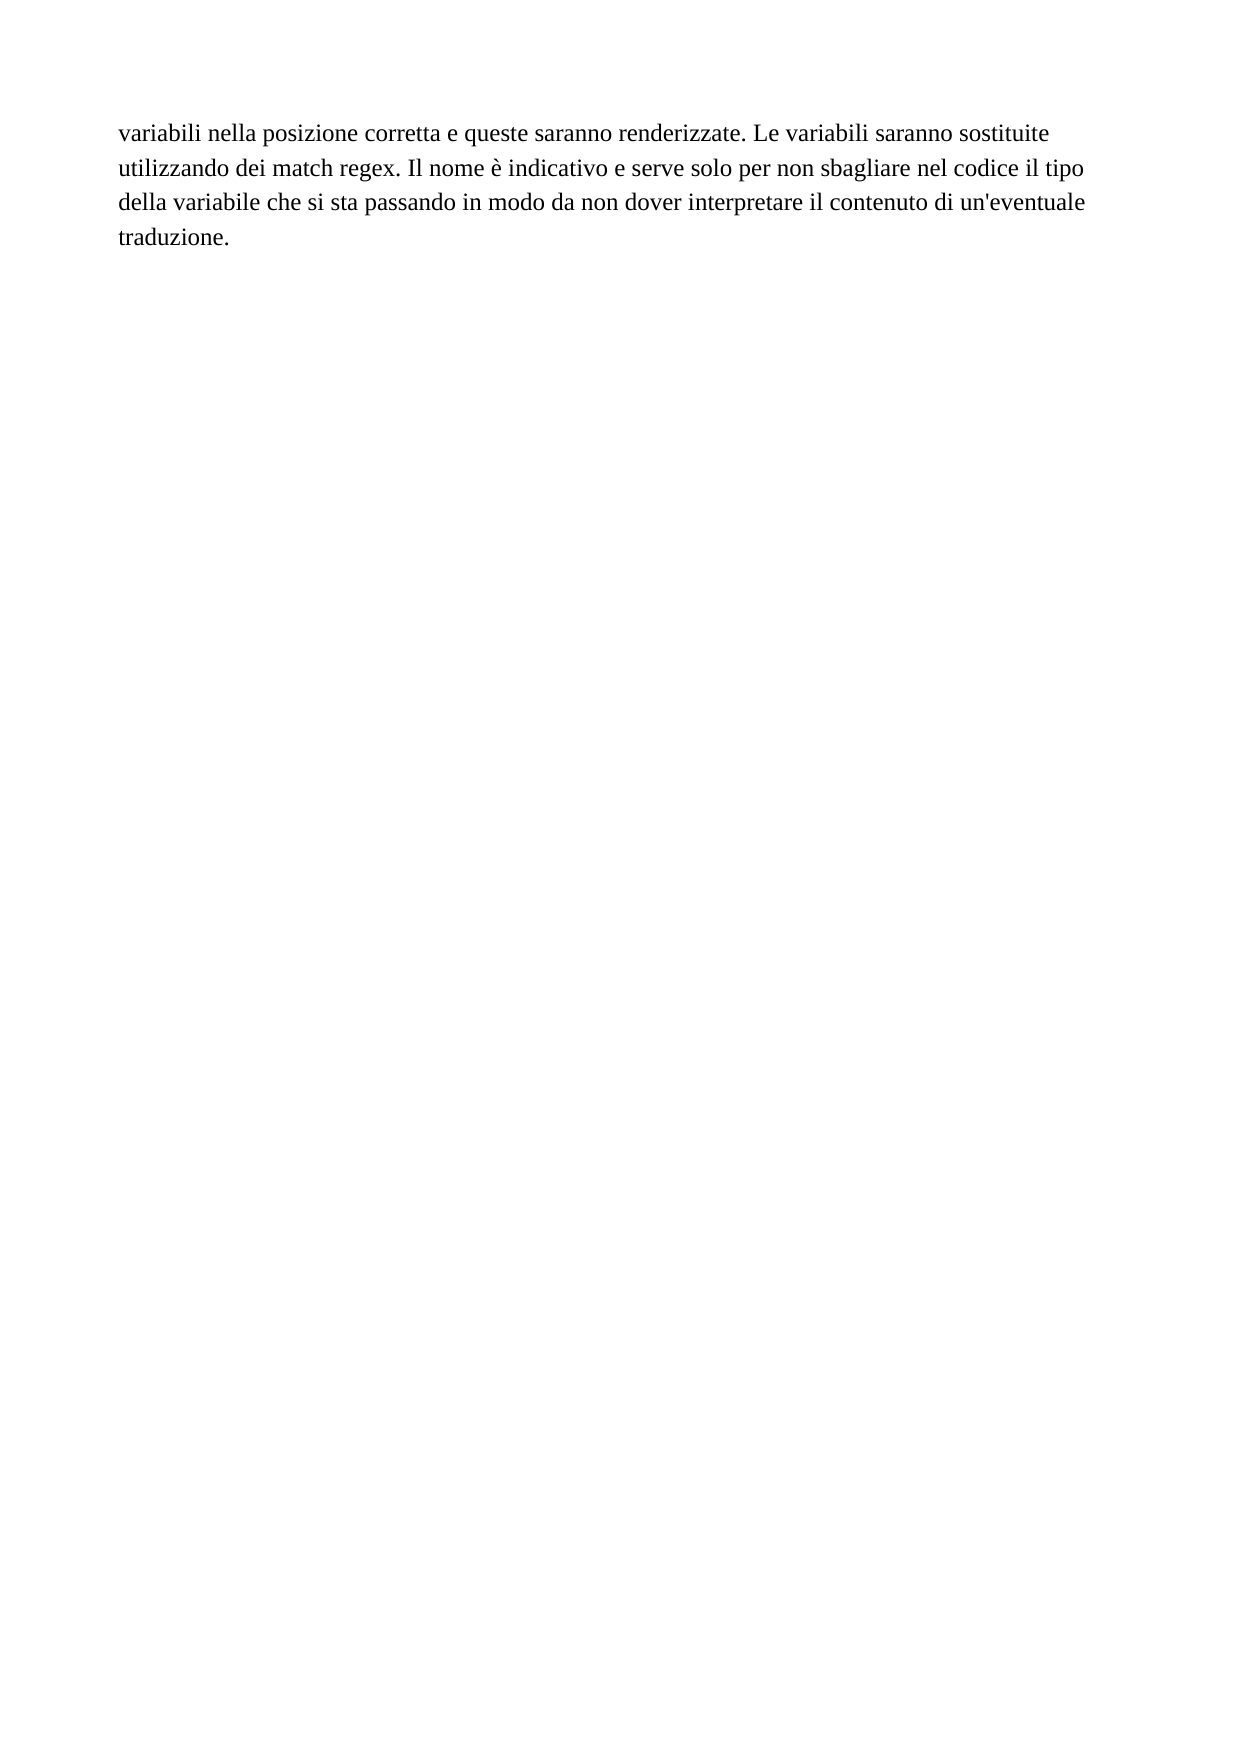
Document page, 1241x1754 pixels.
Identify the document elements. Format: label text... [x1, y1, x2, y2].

text variabili nella posizione corretta e queste saranno renderizzate. Le variabili saranno sostituite utilizzando dei match regex. Il nome è indicativo e serve solo per non sbagliare nel codice il tipo della variabile che si sta passando in modo da non dover interpretare il contenuto di un'eventuale traduzione. [118, 118, 1122, 250]
